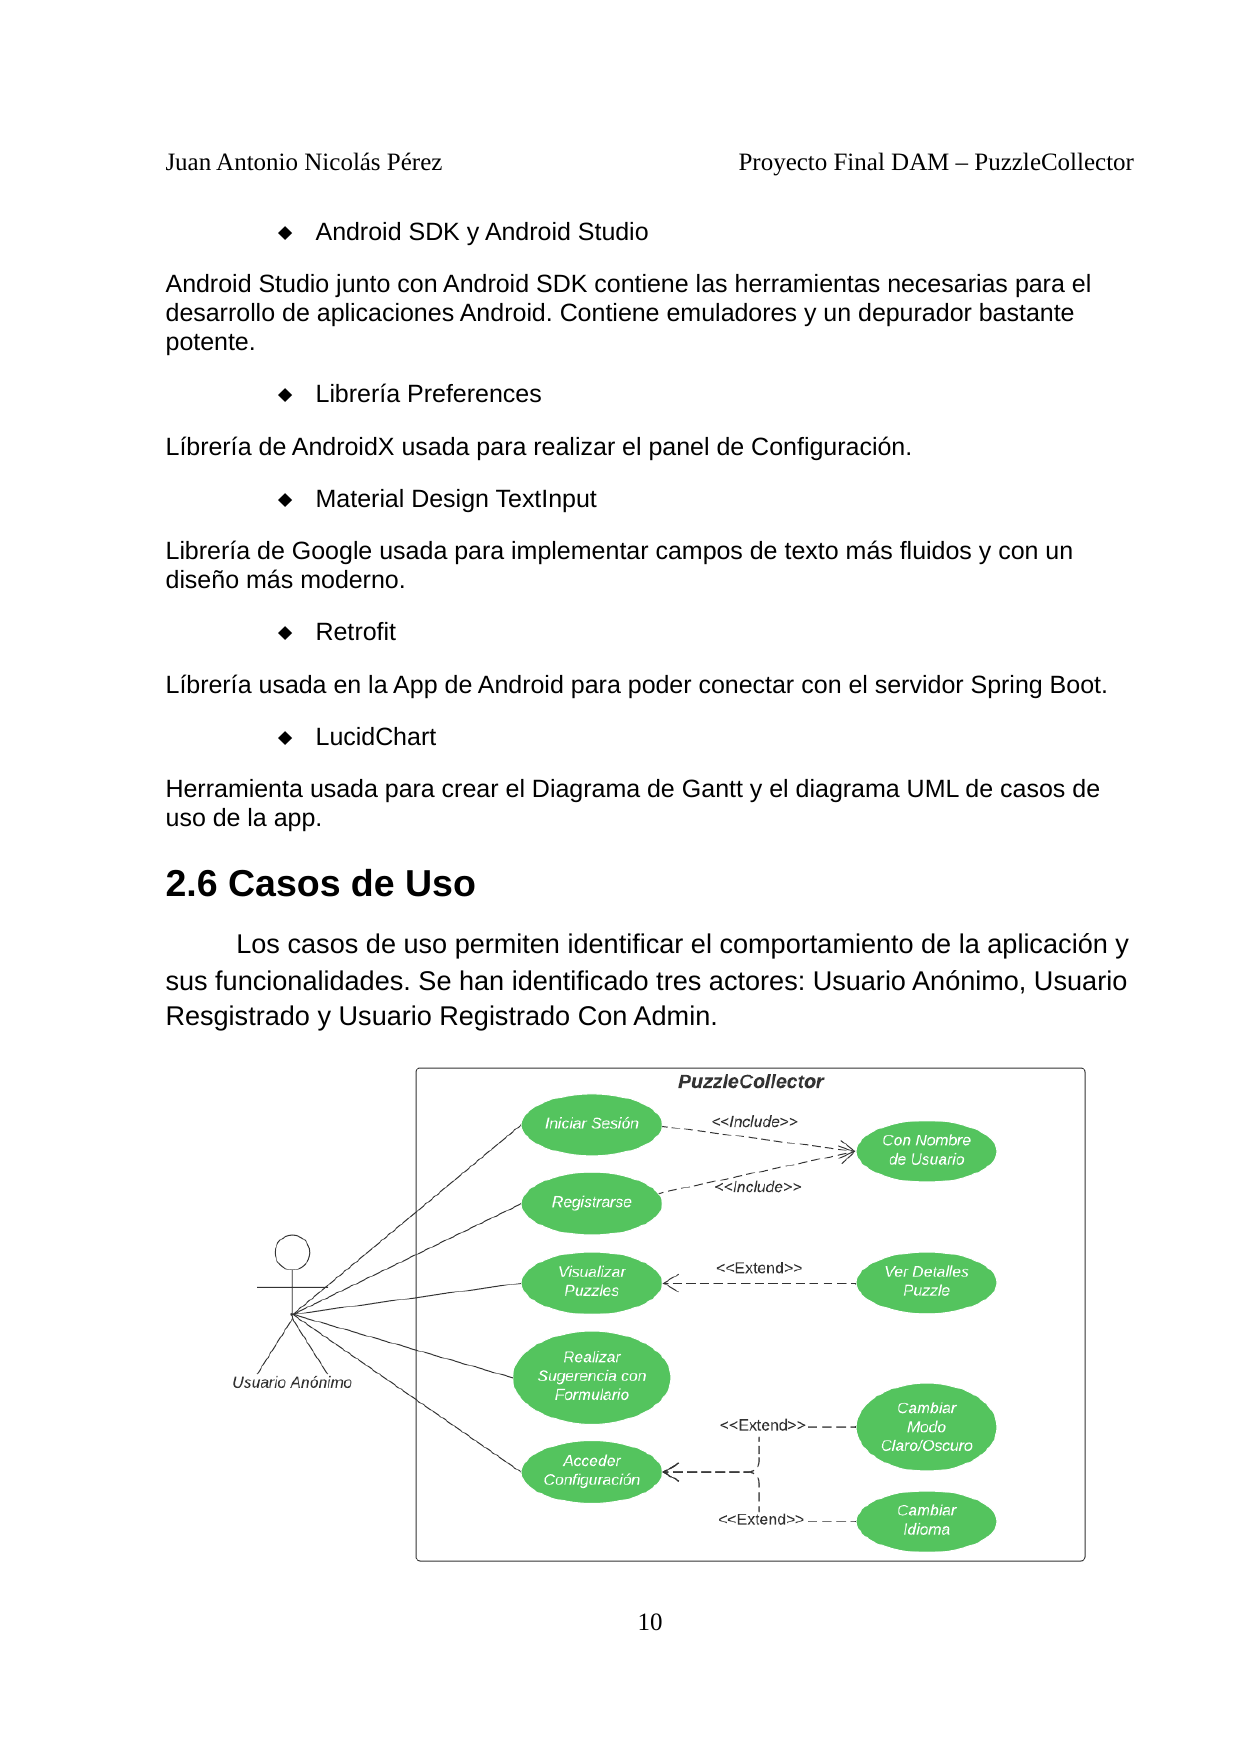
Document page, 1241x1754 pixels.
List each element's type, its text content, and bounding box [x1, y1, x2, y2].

list Librería Preferences [278, 379, 1134, 408]
subtitle 2.6 Casos de Uso [165, 861, 1134, 904]
text Librería de Google usada para implementar campos de texto más fluidos y con un diseño más moderno. [165, 536, 1134, 594]
list LucidChart [278, 722, 1134, 751]
list Material Design TextInput [278, 484, 1134, 513]
text Android Studio junto con Android SDK contiene las herramientas necesarias para el desarrollo de aplicaciones Android. Contiene emuladores y un depurador bastante potente. [165, 269, 1134, 356]
text Los casos de uso permiten identificar el comportamiento de la aplicación y sus funcionalidades. Se han identificado tres actores: Usuario Anónimo, Usuario Resgistrado y Usuario Registrado Con Admin. [165, 928, 1134, 1032]
picture [151, 1032, 1120, 1596]
text Líbrería usada en la App de Android para poder conectar con el servidor Spring Boot. [165, 669, 1134, 698]
list Android SDK y Android Studio [278, 217, 1134, 246]
text Líbrería de AndroidX usada para realizar el panel de Configuración. [165, 431, 1134, 460]
list Retrofit [278, 617, 1134, 646]
text Herramienta usada para crear el Diagrama de Gantt y el diagrama UML de casos de uso de la app. [165, 774, 1134, 832]
